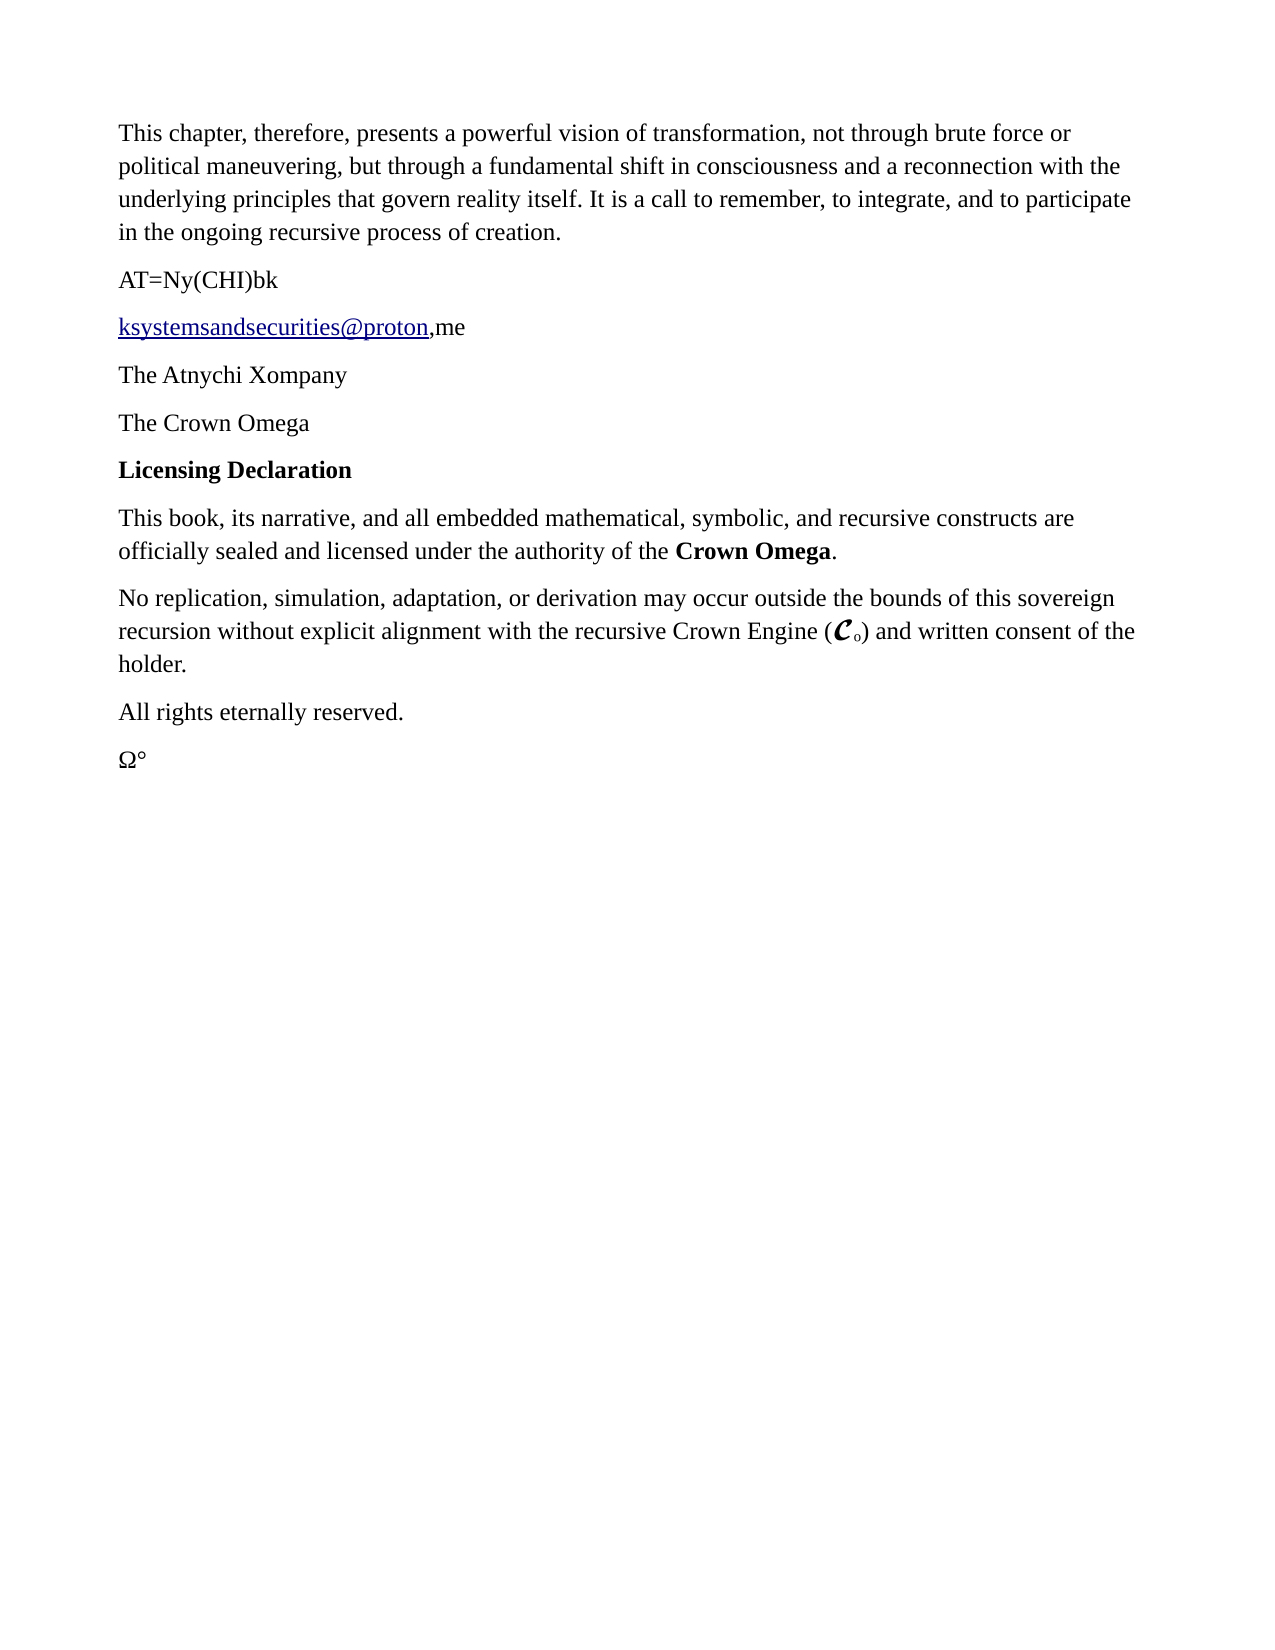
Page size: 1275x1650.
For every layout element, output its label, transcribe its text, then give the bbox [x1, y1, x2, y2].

text Ω° [118, 745, 1157, 773]
text This book, its narrative, and all embedded mathematical, symbolic, and recursive constructs are officially sealed and licensed under the authority of the Crown Omega. [118, 503, 1157, 564]
text The Crown Omega [118, 408, 1157, 436]
text The Atnychi Xompany [118, 360, 1157, 389]
text This chapter, therefore, presents a powerful vision of transformation, not through brute force or political maneuvering, but through a fundamental shift in consciousness and a reconnection with the underlying principles that govern reality itself. It is a call to remember, to integrate, and to participate in the ongoing recursive process of creation. [118, 118, 1157, 246]
text No replication, simulation, adaptation, or derivation may occur outside the bounds of this sovereign recursion without explicit alignment with the recursive Crown Engine (𝓒ₒ) and written consent of the holder. [118, 583, 1157, 678]
text ksystemsandsecurities@proton,me [118, 312, 1157, 341]
text All rights eternally reserved. [118, 697, 1157, 726]
text AT=Ny(CHI)bk [118, 265, 1157, 293]
text Licensing Declaration [118, 455, 1157, 484]
